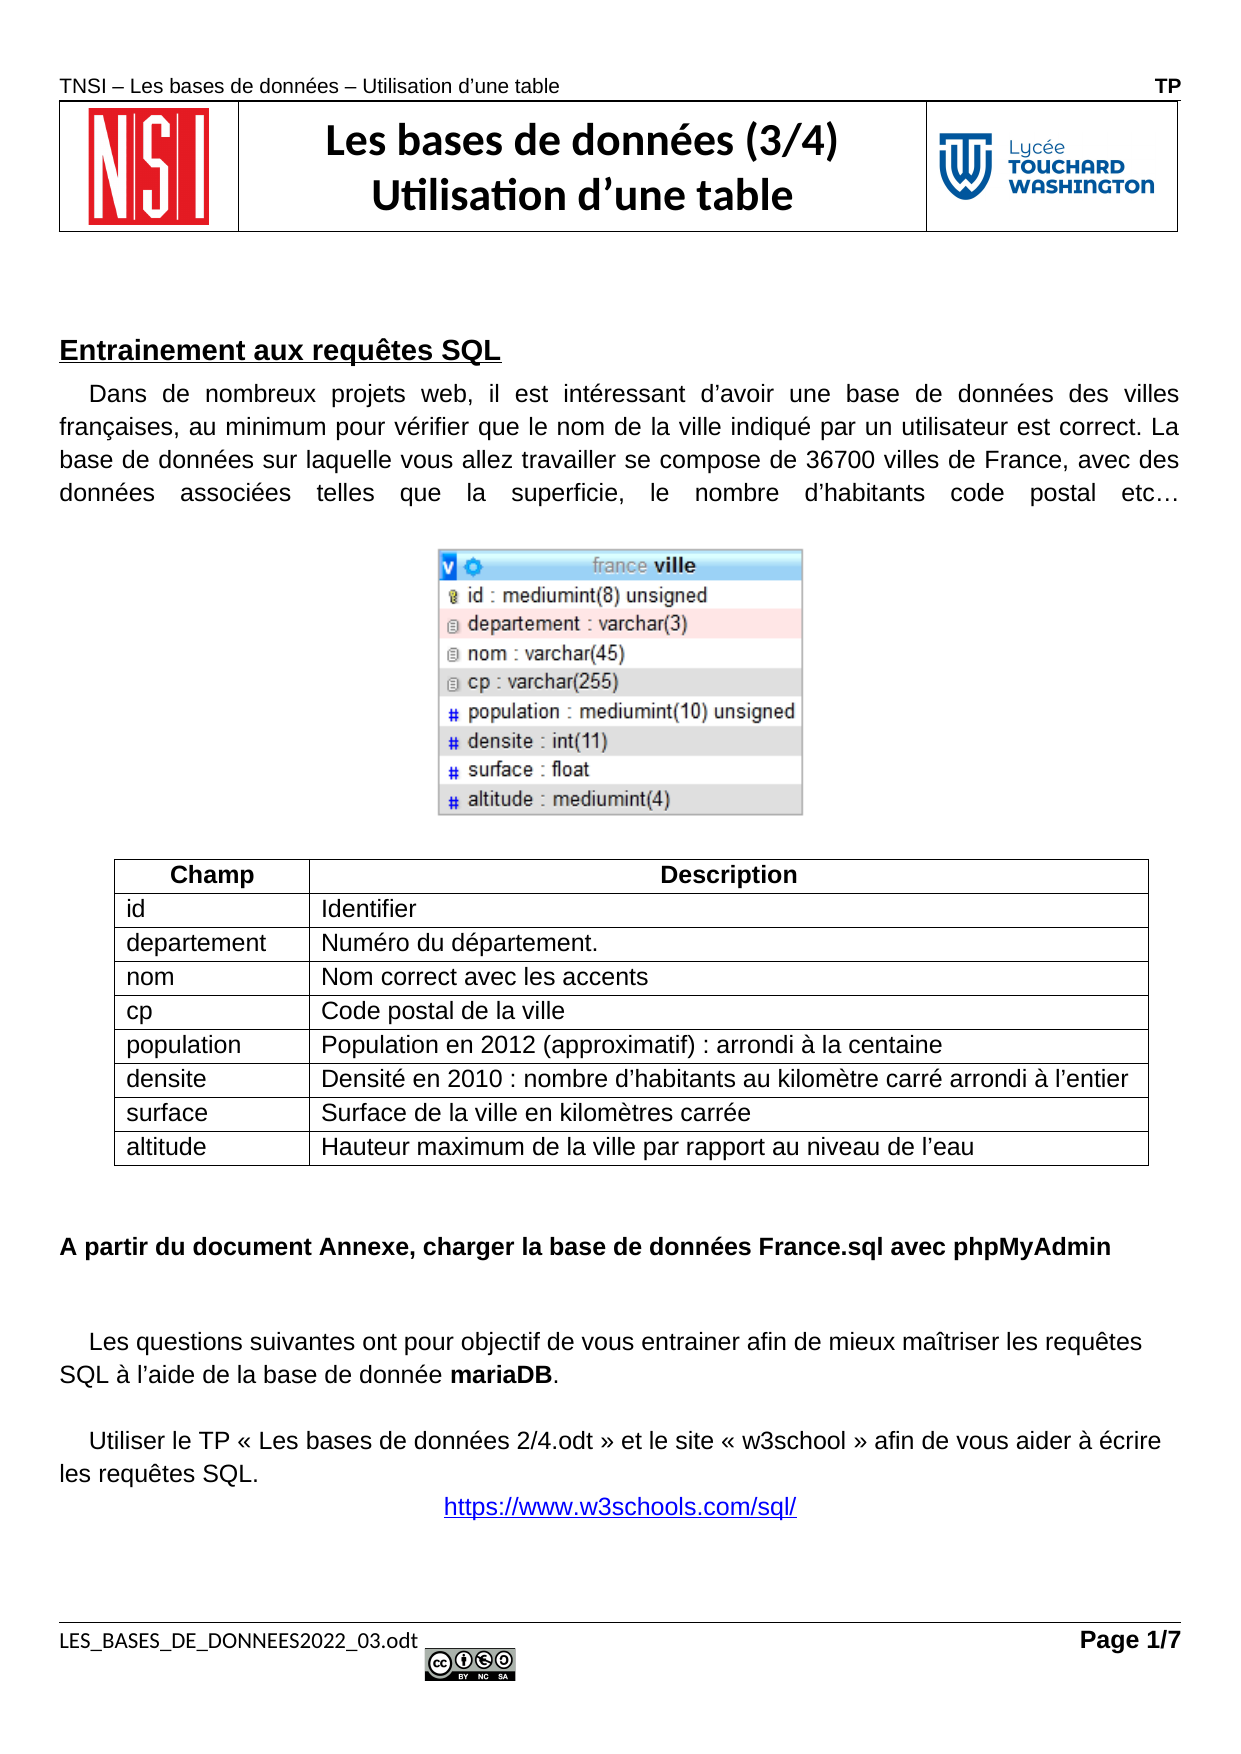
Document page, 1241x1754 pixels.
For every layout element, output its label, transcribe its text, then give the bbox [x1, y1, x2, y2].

table_cell Hauteur maximum de la ville par rapport au niveau de l’eau [310, 1132, 1148, 1165]
table_cell Code postal de la ville [310, 996, 1148, 1029]
table_cell population [115, 1030, 309, 1063]
text Les questions suivantes ont pour objectif de vous entrainer afin de mieux maîtriser les requêtes SQL à l’aide de la base de donnée mariaDB. [59, 1327, 1181, 1389]
table_cell nom [115, 962, 309, 995]
table_cell cp [115, 996, 309, 1029]
table_cell Densité en 2010 : nombre d’habitants au kilomètre carré arrondi à l’entier [310, 1064, 1148, 1097]
table_header Champ [115, 860, 309, 893]
text A partir du document Annexe, charger la base de données France.sql avec phpMyAdmin [59, 1232, 1181, 1261]
table_cell Numéro du département. [310, 928, 1148, 961]
text Dans de nombreux projets web, il est intéressant d’avoir une base de données des villes françaises, au minimum pour vérifier que le nom de la ville indiqué par un utilisateur est correct. La base de données sur laquelle vous allez travailler se compose de 36700 villes de France, avec des données associées telles que la superficie, le nombre d’habitants code postal etc… [59, 378, 1181, 539]
table_cell departement [115, 928, 309, 961]
text Utiliser le TP « Les bases de données 2/4.odt » et le site « w3school » afin de vous aider à écrire les requêtes SQL. [59, 1426, 1181, 1488]
text https://www.w3schools.com/sql/ [59, 1492, 1181, 1521]
table_header Les bases de données (3/4) Utilisation d’une table [239, 102, 926, 231]
table_cell altitude [115, 1132, 309, 1165]
table_cell densite [115, 1064, 309, 1097]
table_header [927, 102, 1177, 231]
table_header [60, 102, 238, 231]
table_cell Surface de la ville en kilomètres carrée [310, 1098, 1148, 1131]
table_cell surface [115, 1098, 309, 1131]
table_header Description [310, 860, 1148, 893]
table_cell Nom correct avec les accents [310, 962, 1148, 995]
text Entrainement aux requêtes SQL [59, 332, 1181, 366]
table_cell Identifier [310, 894, 1148, 927]
table_cell Population en 2012 (approximatif) : arrondi à la centaine [310, 1030, 1148, 1063]
table_cell id [115, 894, 309, 927]
